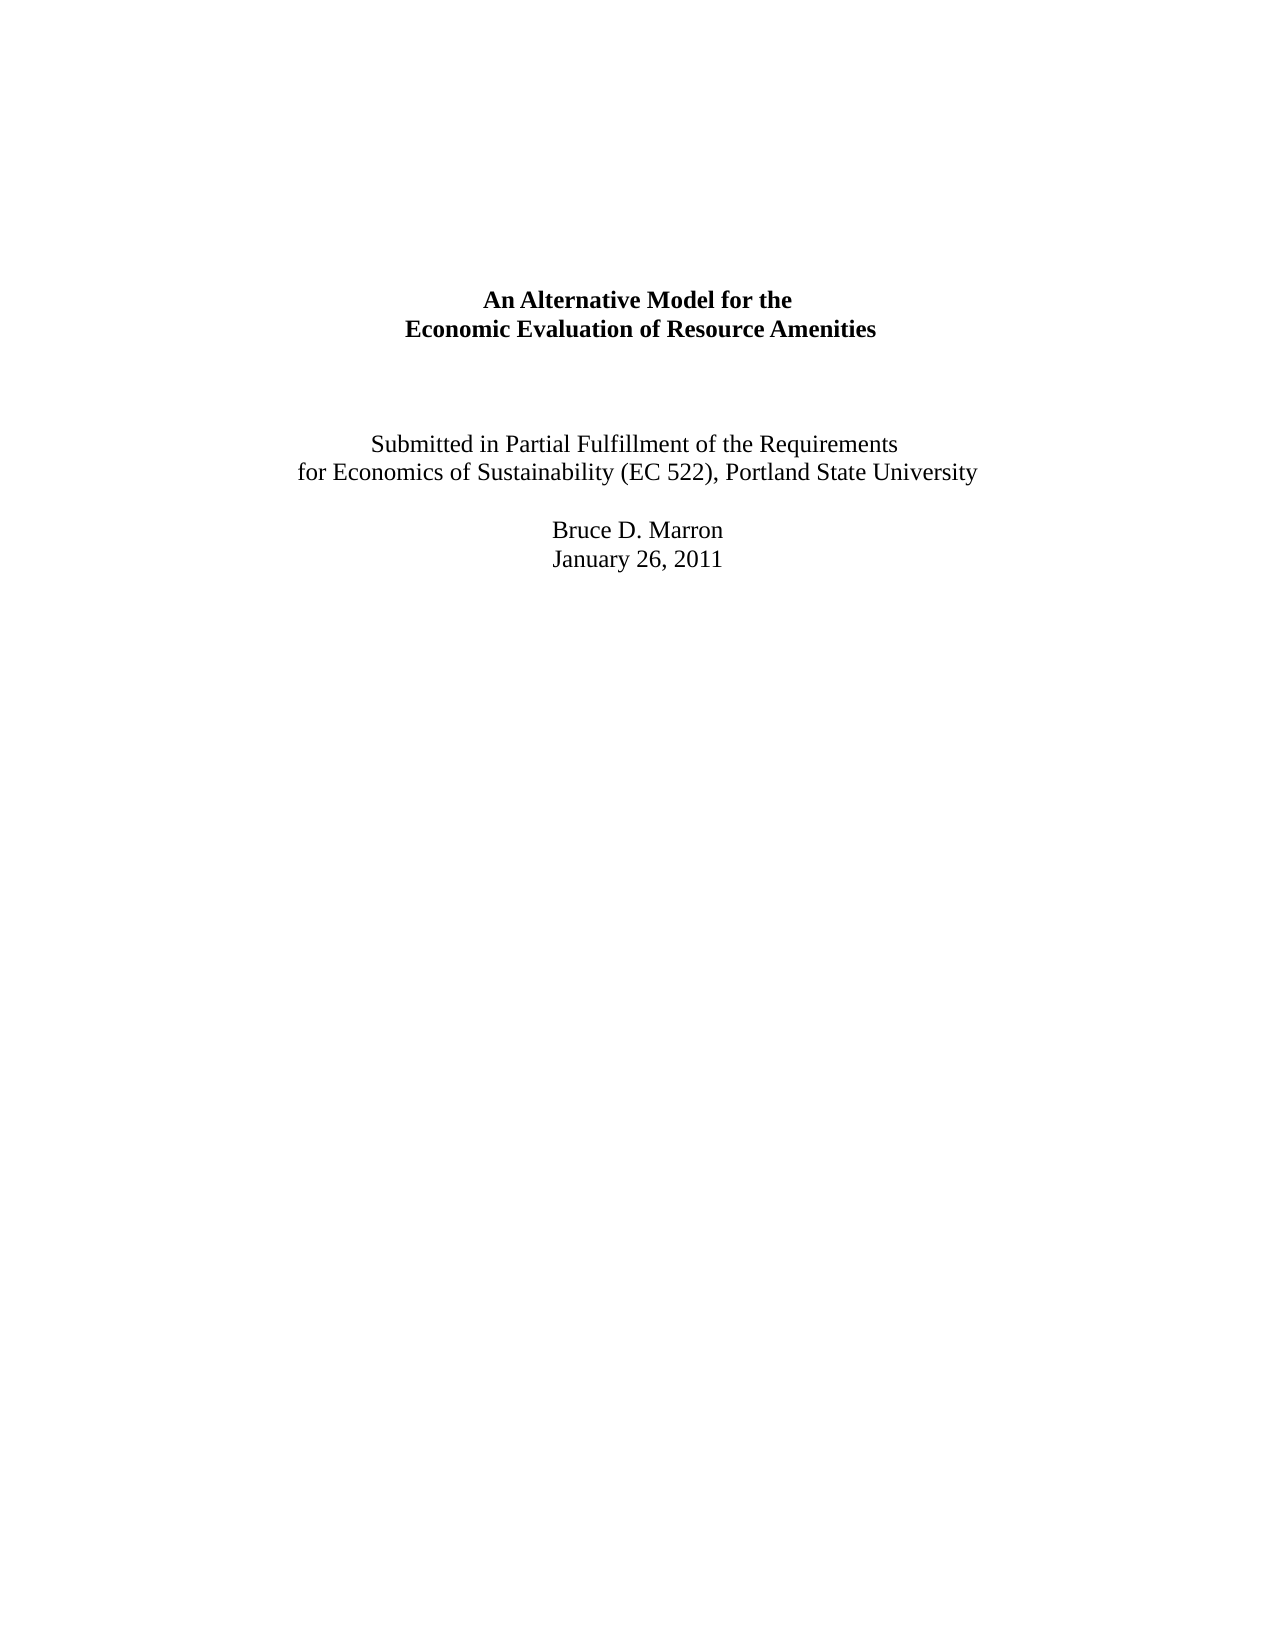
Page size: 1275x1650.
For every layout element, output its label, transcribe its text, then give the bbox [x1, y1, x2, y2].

text January 26, 2011 [112, 544, 1162, 572]
text for Economics of Sustainability (EC 522), Portland State University [112, 457, 1162, 486]
text An Alternative Model for the [112, 285, 1162, 314]
text Economic Evaluation of Resource Amenities [112, 314, 1162, 342]
text Submitted in Partial Fulfillment of the Requirements [112, 429, 1162, 457]
text Bruce D. Marron [112, 515, 1162, 544]
